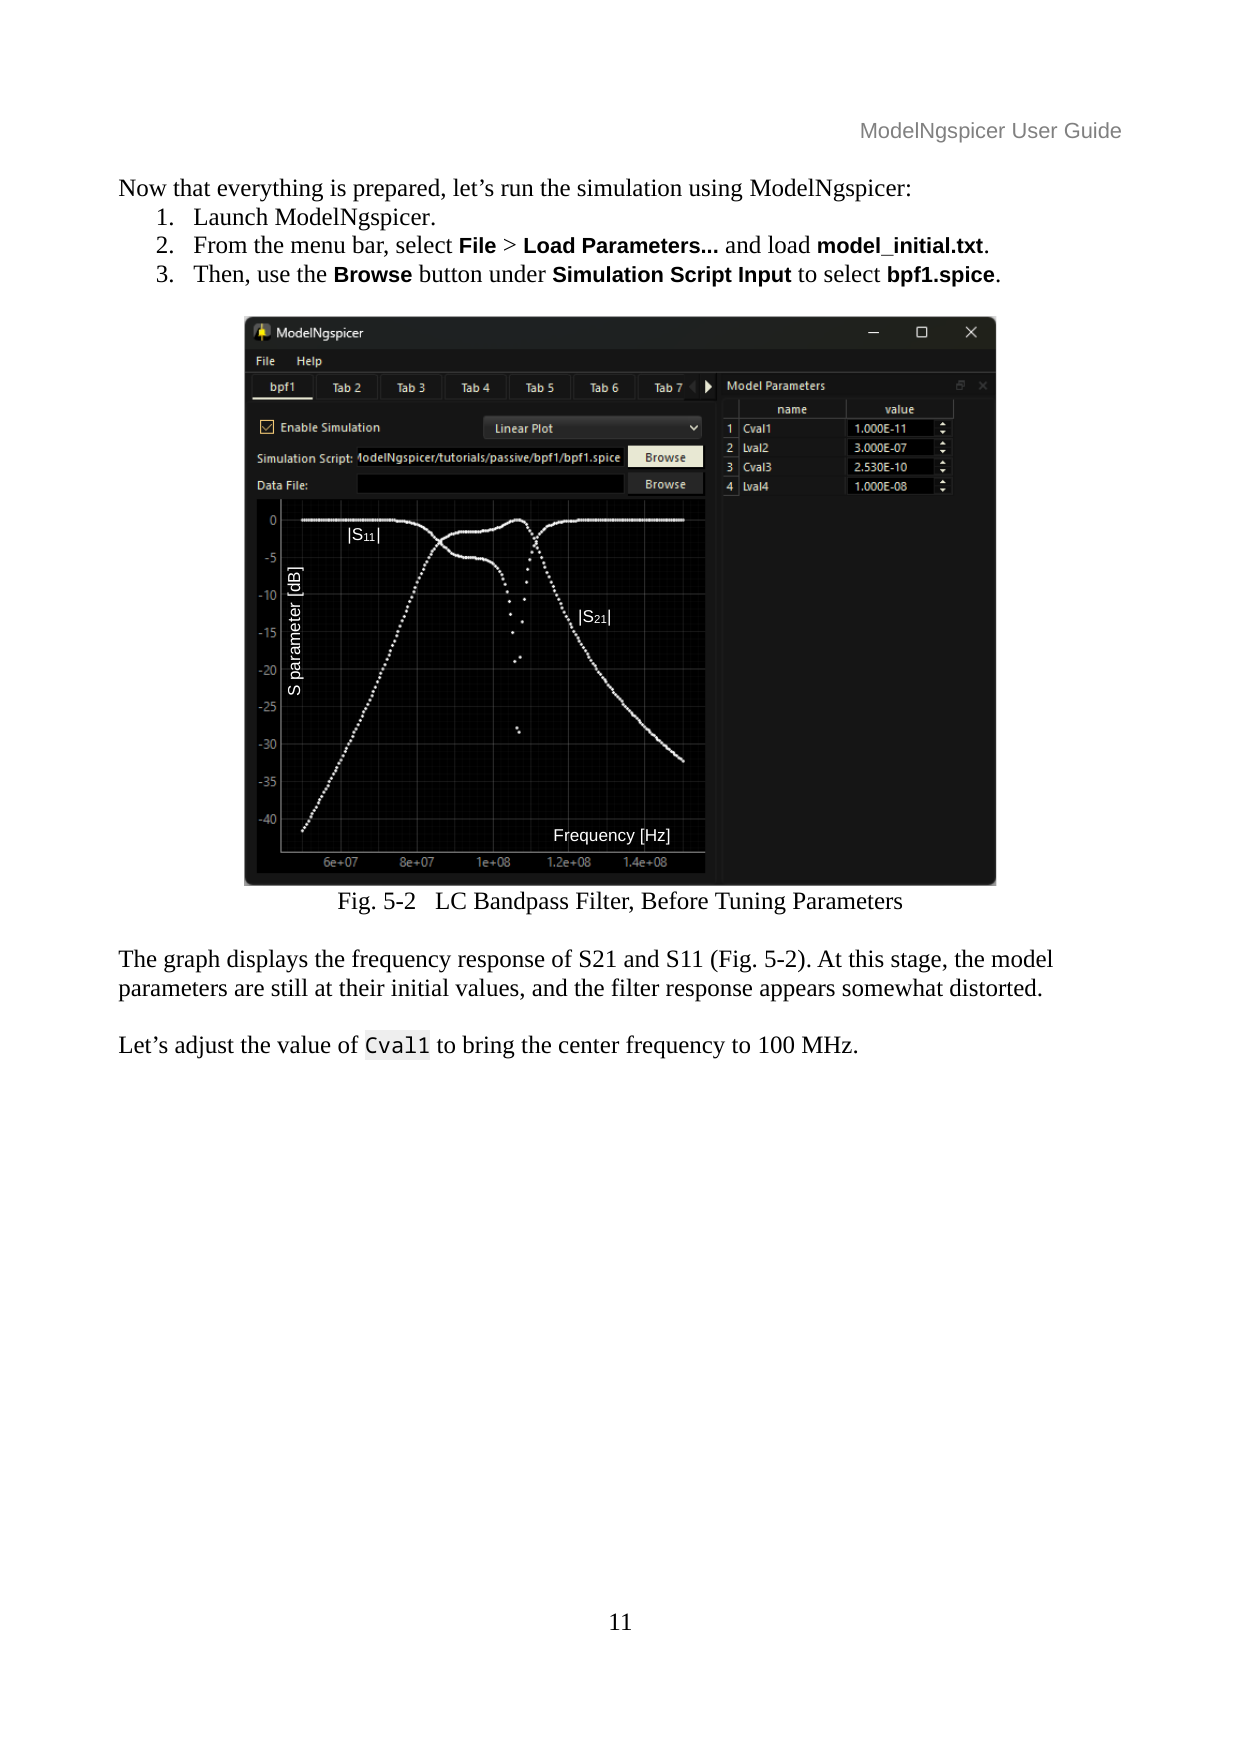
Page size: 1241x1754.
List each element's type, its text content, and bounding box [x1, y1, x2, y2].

text Now that everything is prepared, let’s run the simulation using ModelNgspicer: [118, 173, 1122, 202]
text Fig. 5-2 LC Bandpass Filter, Before Tuning Parameters [118, 317, 1122, 915]
list Then, use the Browse button under Simulation Script Input to select bpf1.spice. [156, 259, 1122, 288]
text The graph displays the frequency response of S21 and S11 (Fig. 5-2). At this stage, the model parameters are still at their initial values, and the filter response appears somewhat distorted. [118, 944, 1122, 1001]
text Let’s adjust the value of Cval1 to bring the center frequency to 100 MHz. [118, 1030, 1122, 1060]
list Launch ModelNgspicer. [156, 202, 1122, 230]
list From the menu bar, select File > Load Parameters... and load model_initial.txt. [156, 230, 1122, 259]
